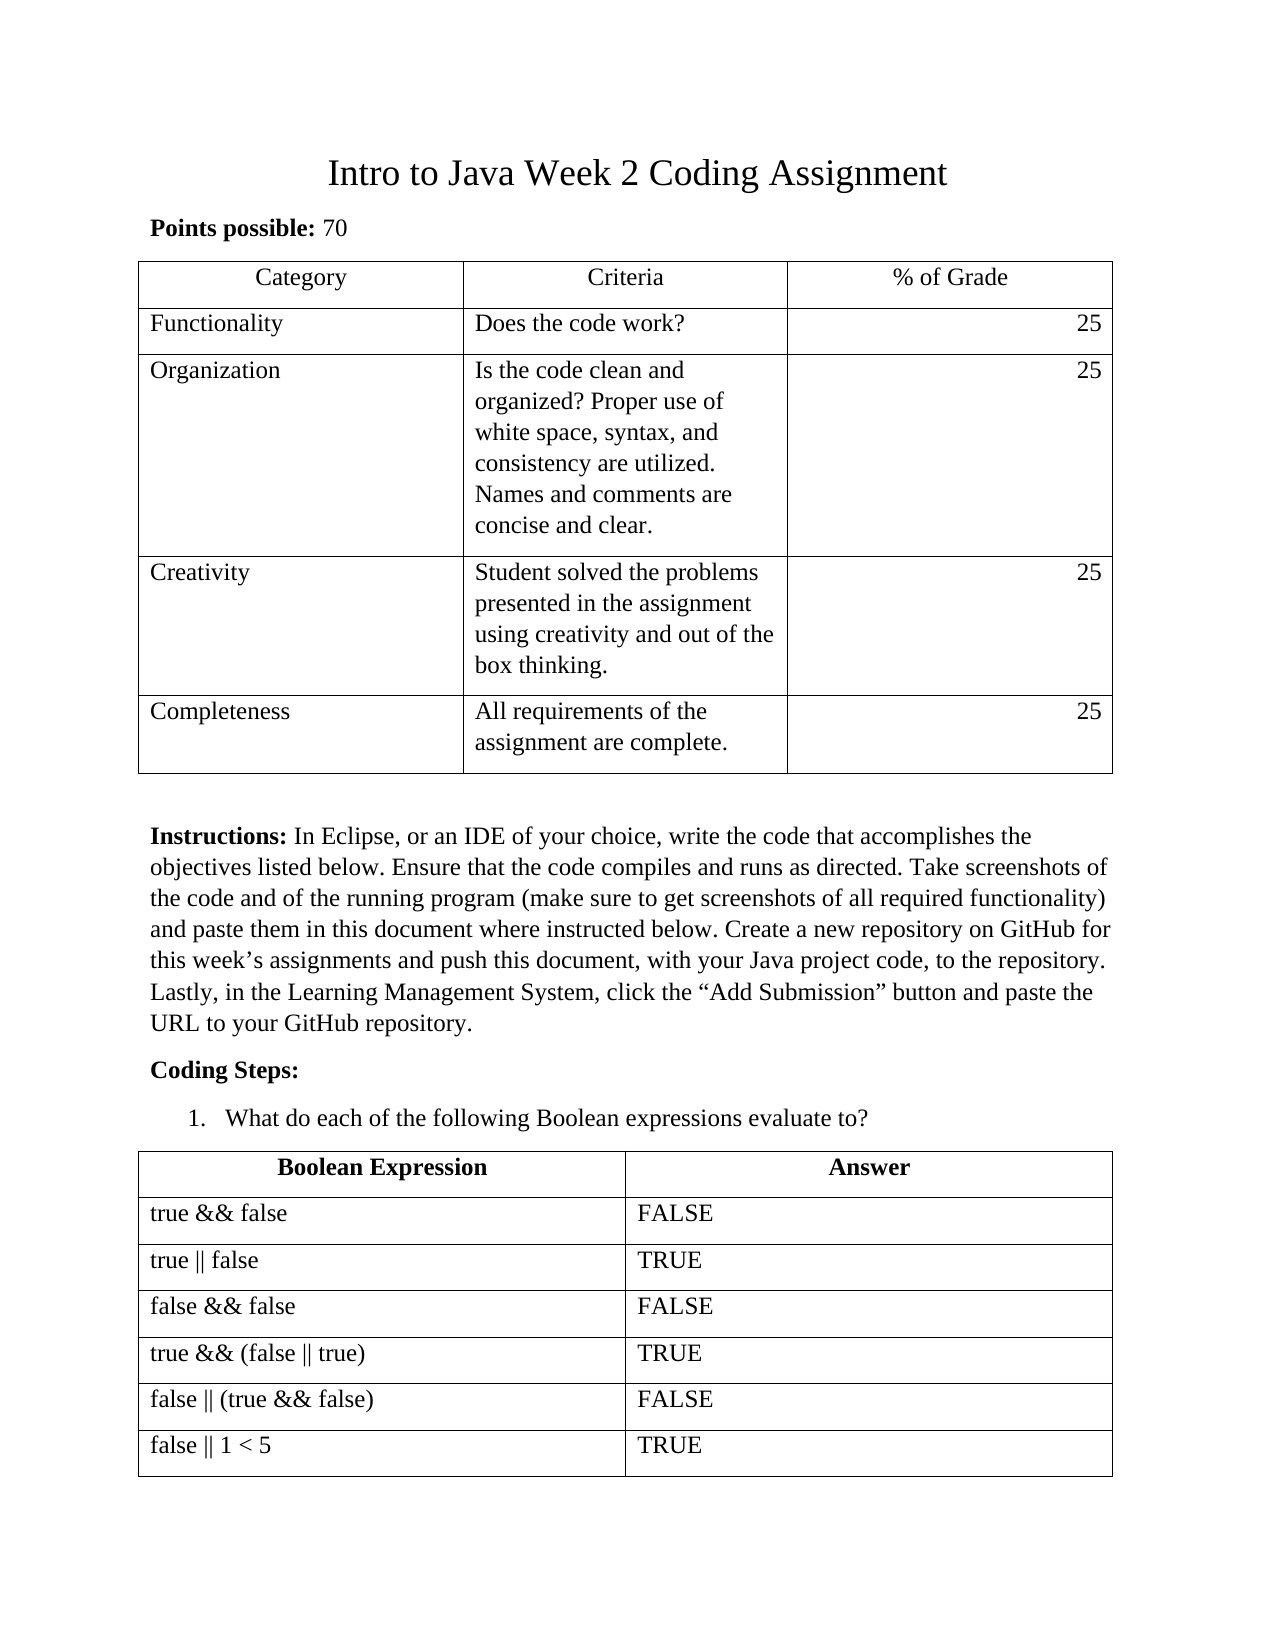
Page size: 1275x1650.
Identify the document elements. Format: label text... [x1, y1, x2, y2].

table_cell 25 [788, 309, 1112, 354]
text Intro to Java Week 2 Coding Assignment [150, 150, 1125, 193]
table_cell true || false [139, 1245, 625, 1290]
table_cell All requirements of the assignment are complete. [464, 696, 787, 773]
list What do each of the following Boolean expressions evaluate to? [187, 1103, 1125, 1132]
table_cell true && (false || true) [139, 1338, 625, 1383]
table_cell FALSE [626, 1384, 1112, 1429]
table_header Criteria [464, 262, 787, 307]
table_cell Does the code work? [464, 309, 787, 354]
text Instructions: In Eclipse, or an IDE of your choice, write the code that accomplishes the objectives listed below. Ensure that the code compiles and runs as directed. Take screenshots of the code and of the running program (make sure to get screenshots of all required functionality) and paste them in this document where instructed below. Create a new repository on GitHub for this week’s assignments and push this document, with your Java project code, to the repository. Lastly, in the Learning Management System, click the “Add Submission” button and paste the URL to your GitHub repository. [150, 821, 1125, 1036]
table_cell false && false [139, 1291, 625, 1337]
table_header Answer [626, 1152, 1112, 1197]
text Coding Steps: [150, 1055, 1125, 1084]
table_header Boolean Expression [139, 1152, 625, 1197]
table_cell true && false [139, 1198, 625, 1244]
table_cell false || (true && false) [139, 1384, 625, 1429]
table_cell Creativity [139, 557, 463, 695]
table_header Category [139, 262, 463, 307]
table_cell false || 1 < 5 [139, 1431, 625, 1476]
table_cell Organization [139, 355, 463, 556]
table_cell Functionality [139, 309, 463, 354]
table_cell Student solved the problems presented in the assignment using creativity and out of the box thinking. [464, 557, 787, 695]
table_cell Is the code clean and organized? Proper use of white space, syntax, and consistency are utilized. Names and comments are concise and clear. [464, 355, 787, 556]
table_header % of Grade [788, 262, 1112, 307]
table_cell TRUE [626, 1338, 1112, 1383]
table_cell Completeness [139, 696, 463, 773]
table_cell FALSE [626, 1291, 1112, 1337]
table_cell TRUE [626, 1245, 1112, 1290]
table_cell 25 [788, 557, 1112, 695]
table_cell TRUE [626, 1431, 1112, 1476]
table_cell 25 [788, 696, 1112, 773]
text Points possible: 70 [150, 213, 1125, 242]
table_cell FALSE [626, 1198, 1112, 1244]
table_cell 25 [788, 355, 1112, 556]
